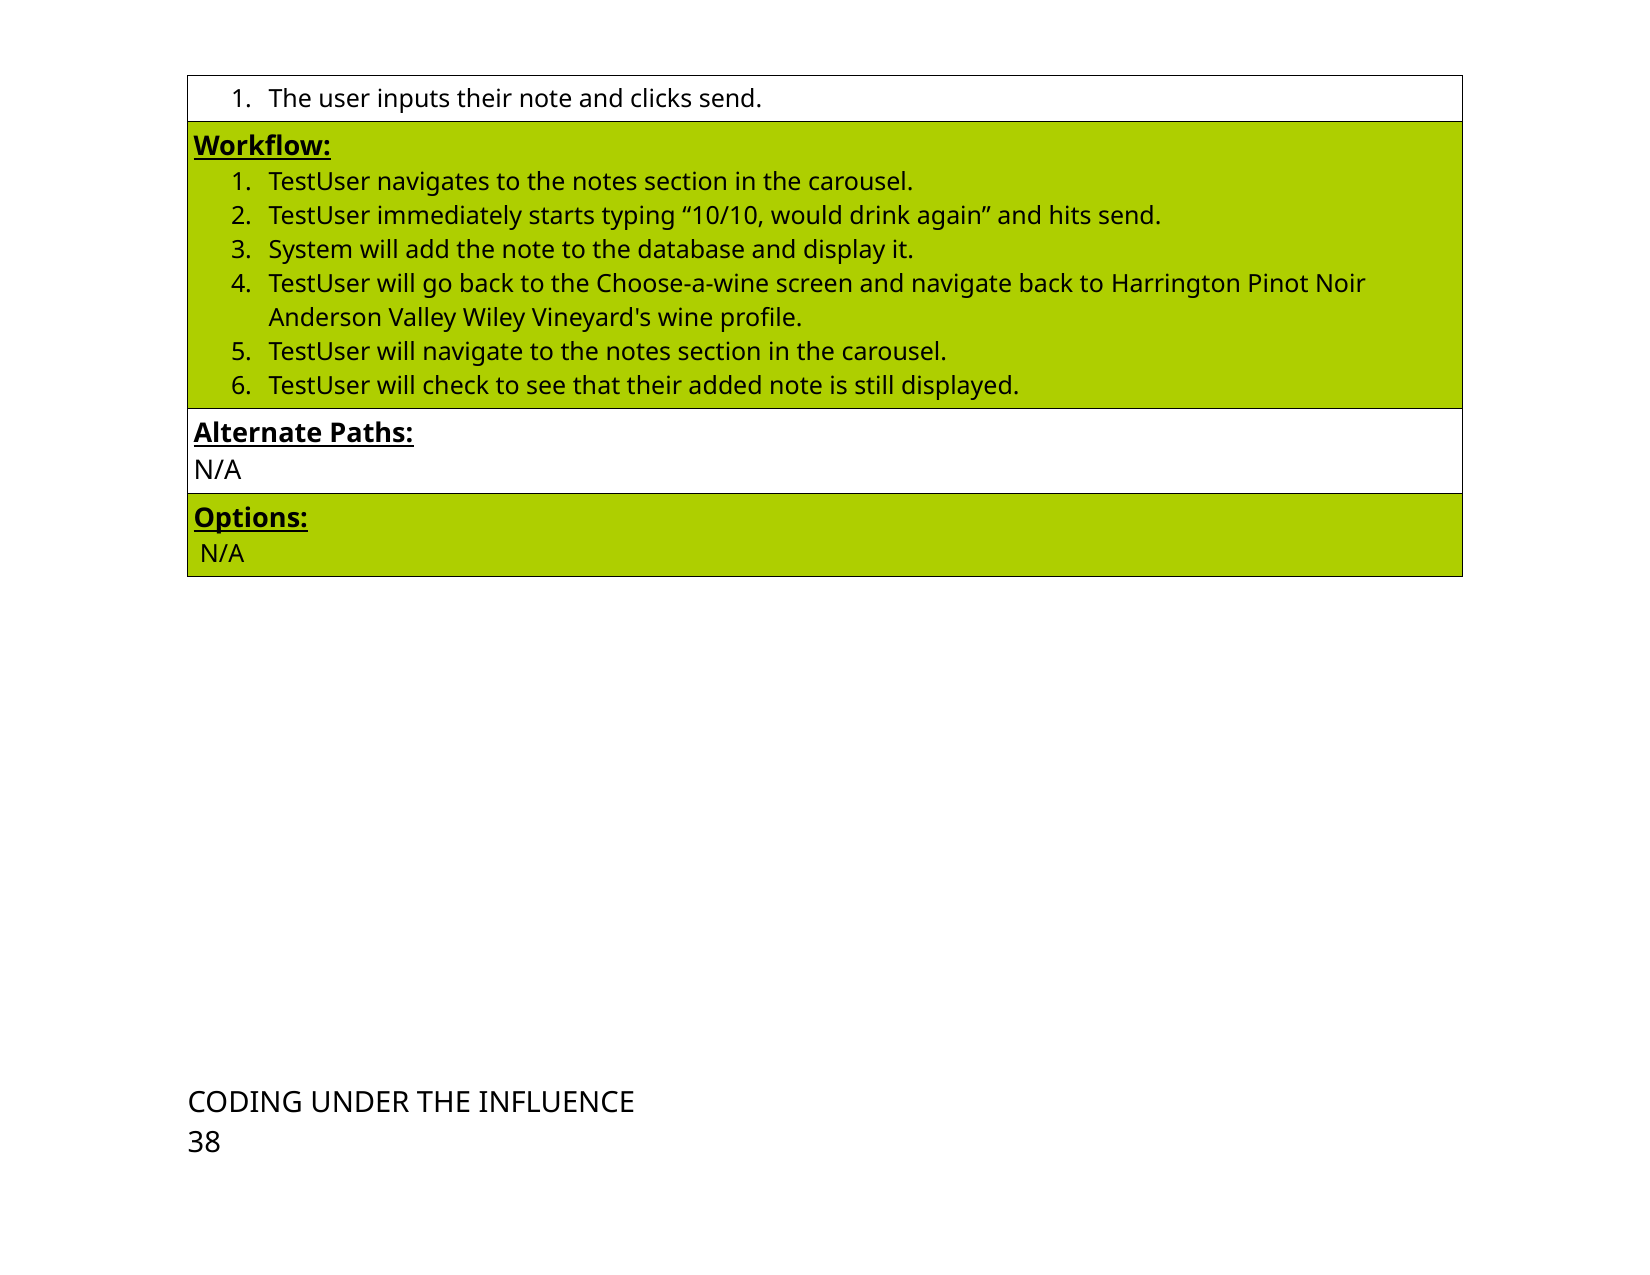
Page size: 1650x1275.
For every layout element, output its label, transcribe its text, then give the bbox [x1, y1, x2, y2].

table_cell Options: N/A [188, 494, 1462, 576]
table_cell Workflow: TestUser navigates to the notes section in the carousel. TestUser immediately starts typing “10/10, would drink again” and hits send. System will add the note to the database and display it. TestUser will go back to the Choose-a-wine screen and navigate back to Harrington Pinot Noir Anderson Valley Wiley Vineyard's wine profile. TestUser will navigate to the notes section in the carousel. TestUser will check to see that their added note is still displayed. [188, 122, 1462, 408]
table_cell Alternate Paths: N/A [188, 409, 1462, 493]
table_cell Trigger: The user inputs their note and clicks send. [188, 76, 1462, 121]
